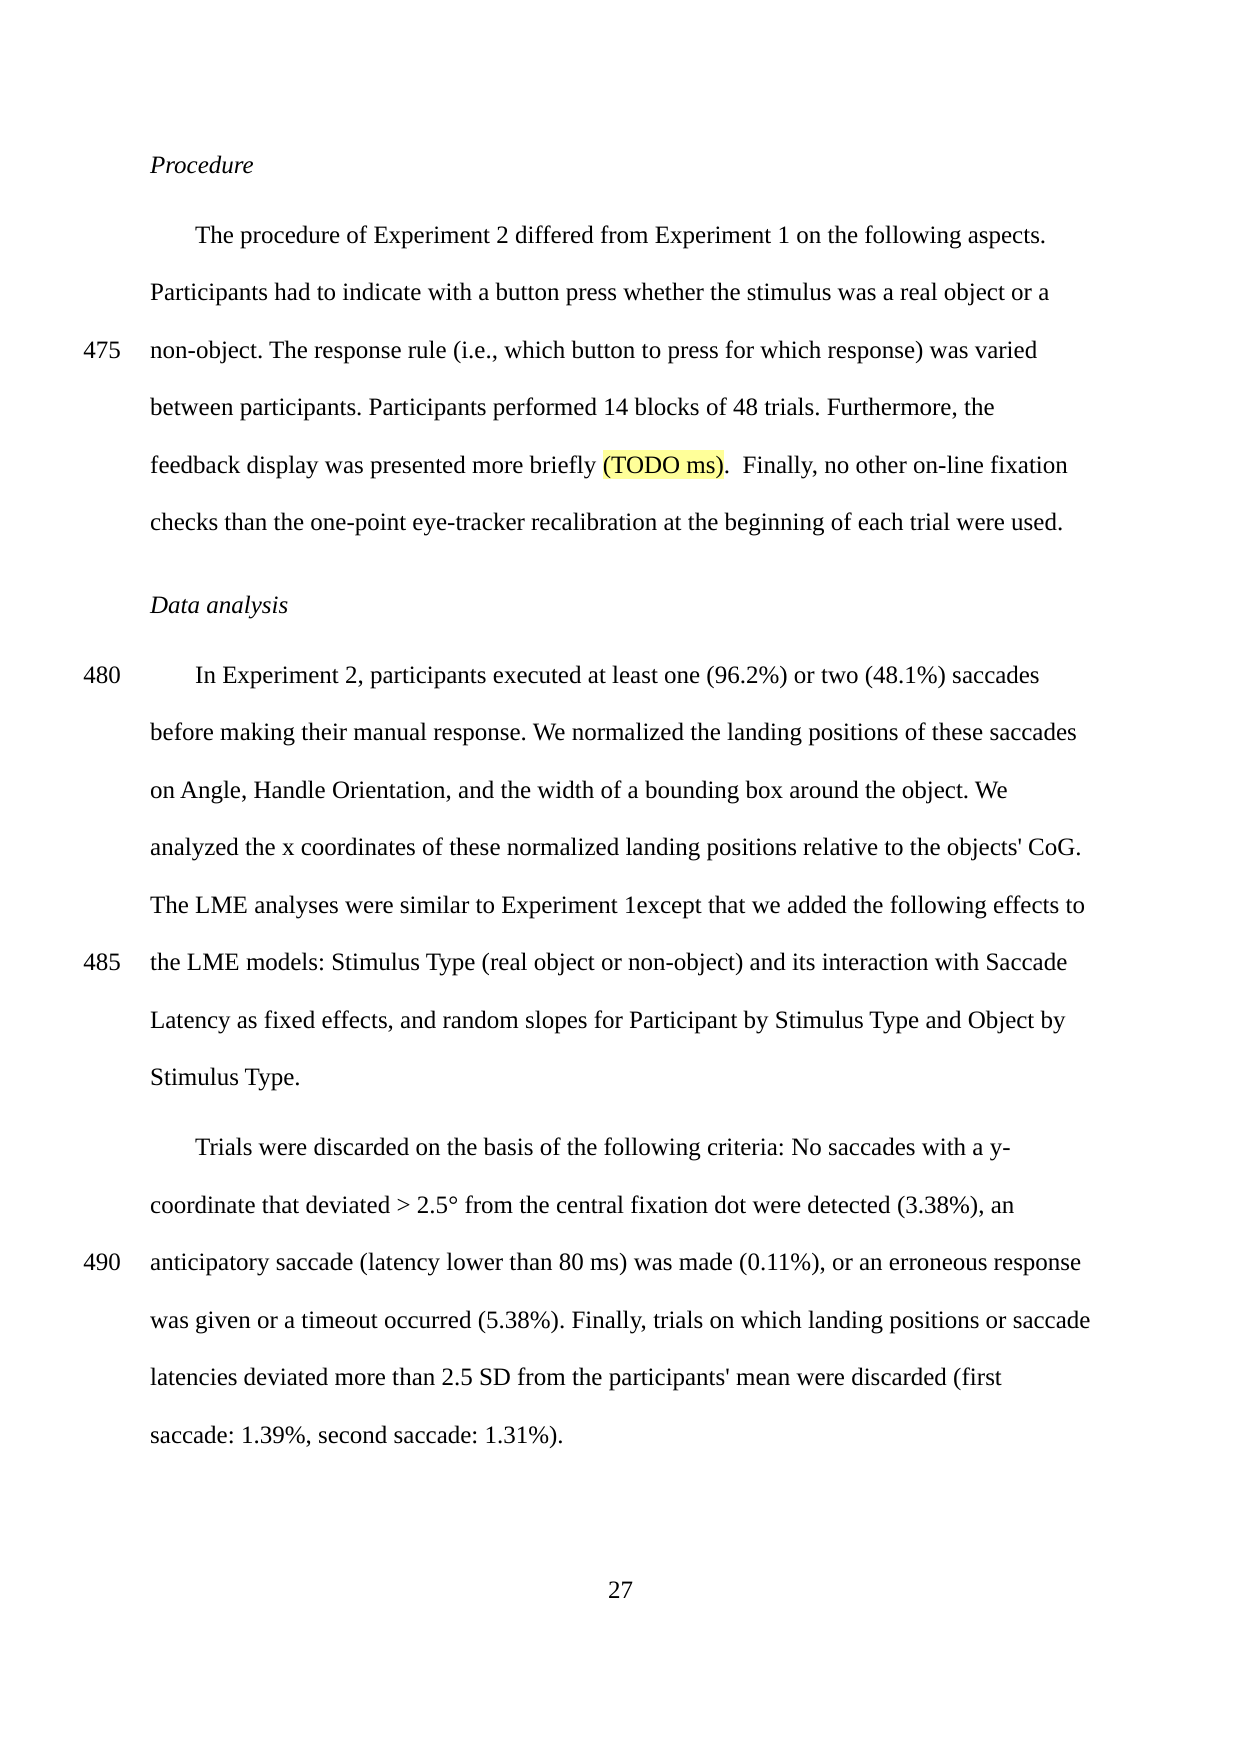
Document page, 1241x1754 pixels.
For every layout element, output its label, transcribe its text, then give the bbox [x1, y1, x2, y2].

text In Experiment 2, participants executed at least one (96.2%) or two (48.1%) saccades before making their manual response. We normalized the landing positions of these saccades on Angle, Handle Orientation, and the width of a bounding box around the object. We analyzed the x coordinates of these normalized landing positions relative to the objects' CoG. The LME analyses were similar to Experiment 1except that we added the following effects to the LME models: Stimulus Type (real object or non-object) and its interaction with Saccade Latency as fixed effects, and random slopes for Participant by Stimulus Type and Object by Stimulus Type. [150, 660, 1091, 1091]
subtitle Procedure [150, 150, 1091, 179]
text The procedure of Experiment 2 differed from Experiment 1 on the following aspects. Participants had to indicate with a button press whether the stimulus was a real object or a non-object. The response rule (i.e., which button to press for which response) was varied between participants. Participants performed 14 blocks of 48 trials. Furthermore, the feedback display was presented more briefly (TODO ms). Finally, no other on-line fixation checks than the one-point eye-tracker recalibration at the beginning of each trial were used. [150, 220, 1091, 536]
text Trials were discarded on the basis of the following criteria: No saccades with a y-coordinate that deviated > 2.5° from the central fixation dot were detected (3.38%), an anticipatory saccade (latency lower than 80 ms) was made (0.11%), or an erroneous response was given or a timeout occurred (5.38%). Finally, trials on which landing positions or saccade latencies deviated more than 2.5 SD from the participants' mean were discarded (first saccade: 1.39%, second saccade: 1.31%). [150, 1132, 1091, 1449]
subtitle Data analysis [150, 590, 1091, 619]
